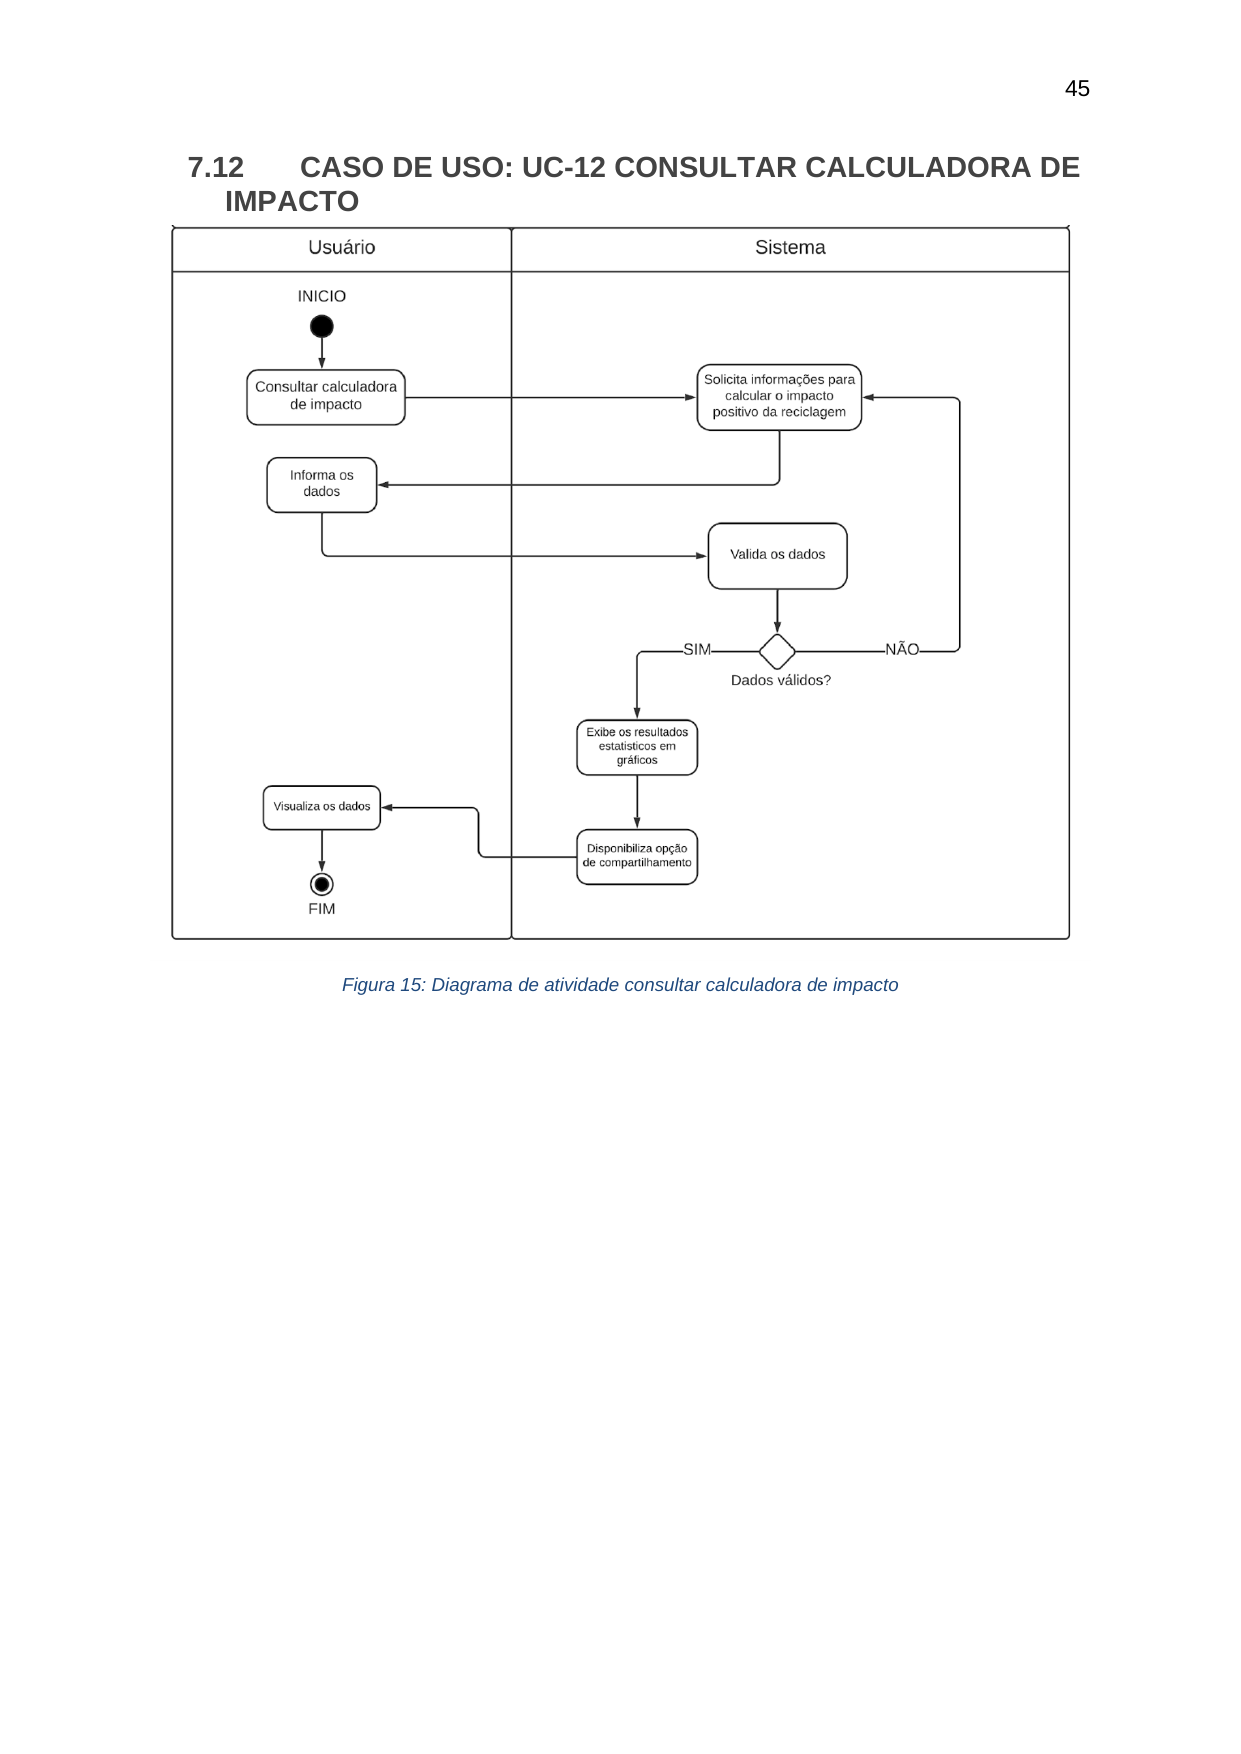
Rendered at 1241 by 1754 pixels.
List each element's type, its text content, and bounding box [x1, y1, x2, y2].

text Figura 15: Diagrama de atividade consultar calculadora de impacto [150, 974, 1090, 996]
subtitle CASO DE USO: UC-12 CONSULTAR CALCULADORA DE IMPACTO [187, 150, 1090, 217]
picture [150, 225, 1091, 961]
